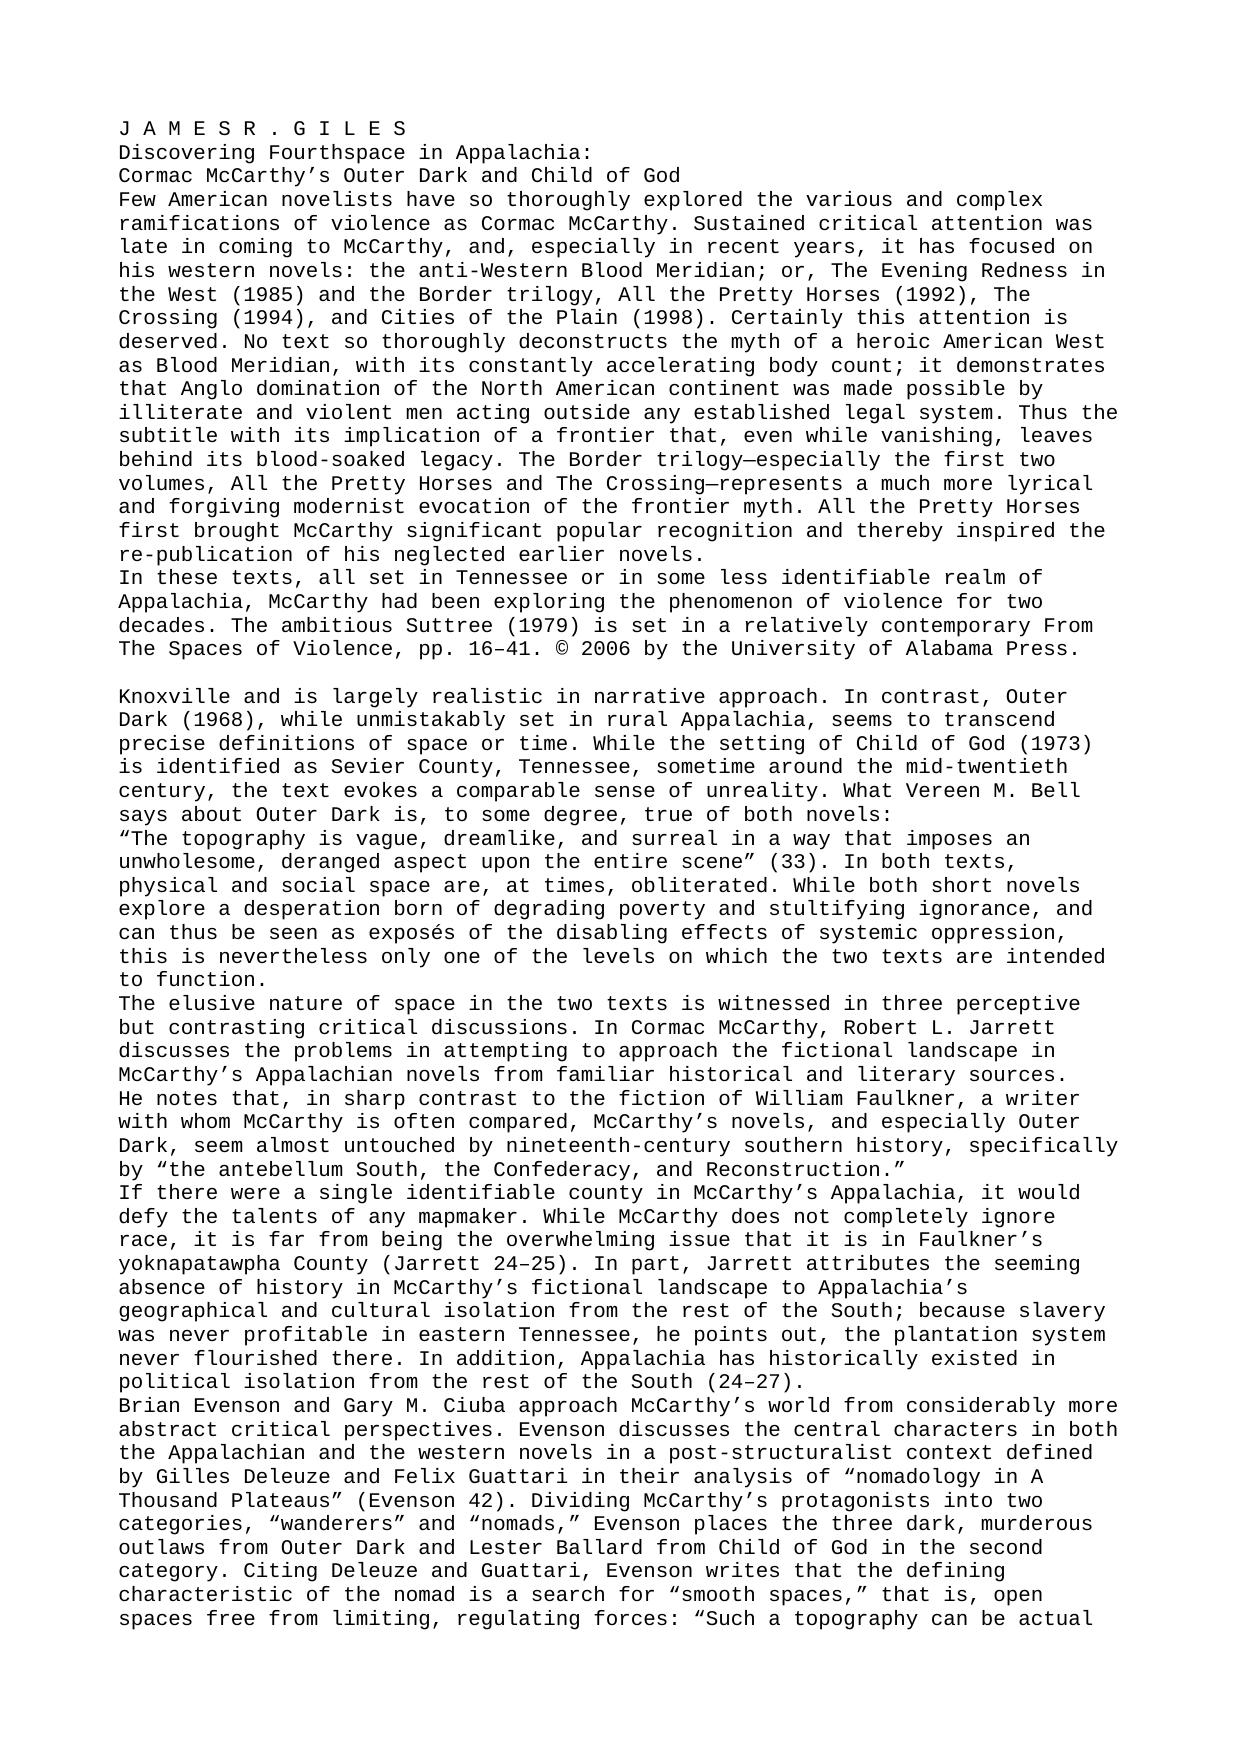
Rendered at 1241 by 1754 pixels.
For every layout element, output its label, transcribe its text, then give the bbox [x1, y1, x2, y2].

text The elusive nature of space in the two texts is witnessed in three perceptive but contrasting critical discussions. In Cormac McCarthy, Robert L. Jarrett discusses the problems in attempting to approach the fictional landscape in McCarthy’s Appalachian novels from familiar historical and literary sources. [118, 993, 1122, 1088]
text In these texts, all set in Tennessee or in some less identifiable realm of Appalachia, McCarthy had been exploring the phenomenon of violence for two decades. The ambitious Suttree (1979) is set in a relatively contemporary From The Spaces of Violence, pp. 16–41. © 2006 by the University of Alabama Press. [118, 567, 1122, 662]
text “The topography is vague, dreamlike, and surreal in a way that imposes an unwholesome, deranged aspect upon the entire scene” (33). In both texts, physical and social space are, at times, obliterated. While both short novels explore a desperation born of degrading poverty and stultifying ignorance, and can thus be seen as exposés of the disabling effects of systemic oppression, this is nevertheless only one of the levels on which the two texts are intended to function. [118, 827, 1122, 993]
text Knoxville and is largely realistic in narrative approach. In contrast, Outer Dark (1968), while unmistakably set in rural Appalachia, seems to transcend precise definitions of space or time. While the setting of Child of God (1973) is identified as Sevier County, Tennessee, sometime around the mid-twentieth century, the text evokes a comparable sense of unreality. What Vereen M. Bell says about Outer Dark is, to some degree, true of both novels: [118, 686, 1122, 827]
text He notes that, in sharp contrast to the fiction of William Faulkner, a writer with whom McCarthy is often compared, McCarthy’s novels, and especially Outer Dark, seem almost untouched by nineteenth-century southern history, specifically by “the antebellum South, the Confederacy, and Reconstruction.” [118, 1088, 1122, 1182]
text Discovering Fourthspace in Appalachia: [118, 142, 1122, 165]
text J A M E S R . G I L E S [118, 118, 1122, 142]
text If there were a single identifiable county in McCarthy’s Appalachia, it would defy the talents of any mapmaker. While McCarthy does not completely ignore race, it is far from being the overwhelming issue that it is in Faulkner’s yoknapatawpha County (Jarrett 24–25). In part, Jarrett attributes the seeming absence of history in McCarthy’s fictional landscape to Appalachia’s geographical and cultural isolation from the rest of the South; because slavery was never profitable in eastern Tennessee, he points out, the plantation system never flourished there. In addition, Appalachia has historically existed in political isolation from the rest of the South (24–27). [118, 1182, 1122, 1395]
text Brian Evenson and Gary M. Ciuba approach McCarthy’s world from considerably more abstract critical perspectives. Evenson discusses the central characters in both the Appalachian and the western novels in a post-structuralist context defined by Gilles Deleuze and Felix Guattari in their analysis of “nomadology in A Thousand Plateaus” (Evenson 42). Dividing McCarthy’s protagonists into two categories, “wanderers” and “nomads,” Evenson places the three dark, murderous outlaws from Outer Dark and Lester Ballard from Child of God in the second category. Citing Deleuze and Guattari, Evenson writes that the defining characteristic of the nomad is a search for “smooth spaces,” that is, open spaces free from limiting, regulating forces: “Such a topography can be actual [118, 1395, 1122, 1631]
text Cormac McCarthy’s Outer Dark and Child of God [118, 165, 1122, 189]
text Few American novelists have so thoroughly explored the various and complex ramifications of violence as Cormac McCarthy. Sustained critical attention was late in coming to McCarthy, and, especially in recent years, it has focused on his western novels: the anti-Western Blood Meridian; or, The Evening Redness in the West (1985) and the Border trilogy, All the Pretty Horses (1992), The Crossing (1994), and Cities of the Plain (1998). Certainly this attention is deserved. No text so thoroughly deconstructs the myth of a heroic American West as Blood Meridian, with its constantly accelerating body count; it demonstrates that Anglo domination of the North American continent was made possible by illiterate and violent men acting outside any established legal system. Thus the subtitle with its implication of a frontier that, even while vanishing, leaves behind its blood-soaked legacy. The Border trilogy—especially the first two volumes, All the Pretty Horses and The Crossing—represents a much more lyrical and forgiving modernist evocation of the frontier myth. All the Pretty Horses first brought McCarthy significant popular recognition and thereby inspired the re-publication of his neglected earlier novels. [118, 189, 1122, 567]
